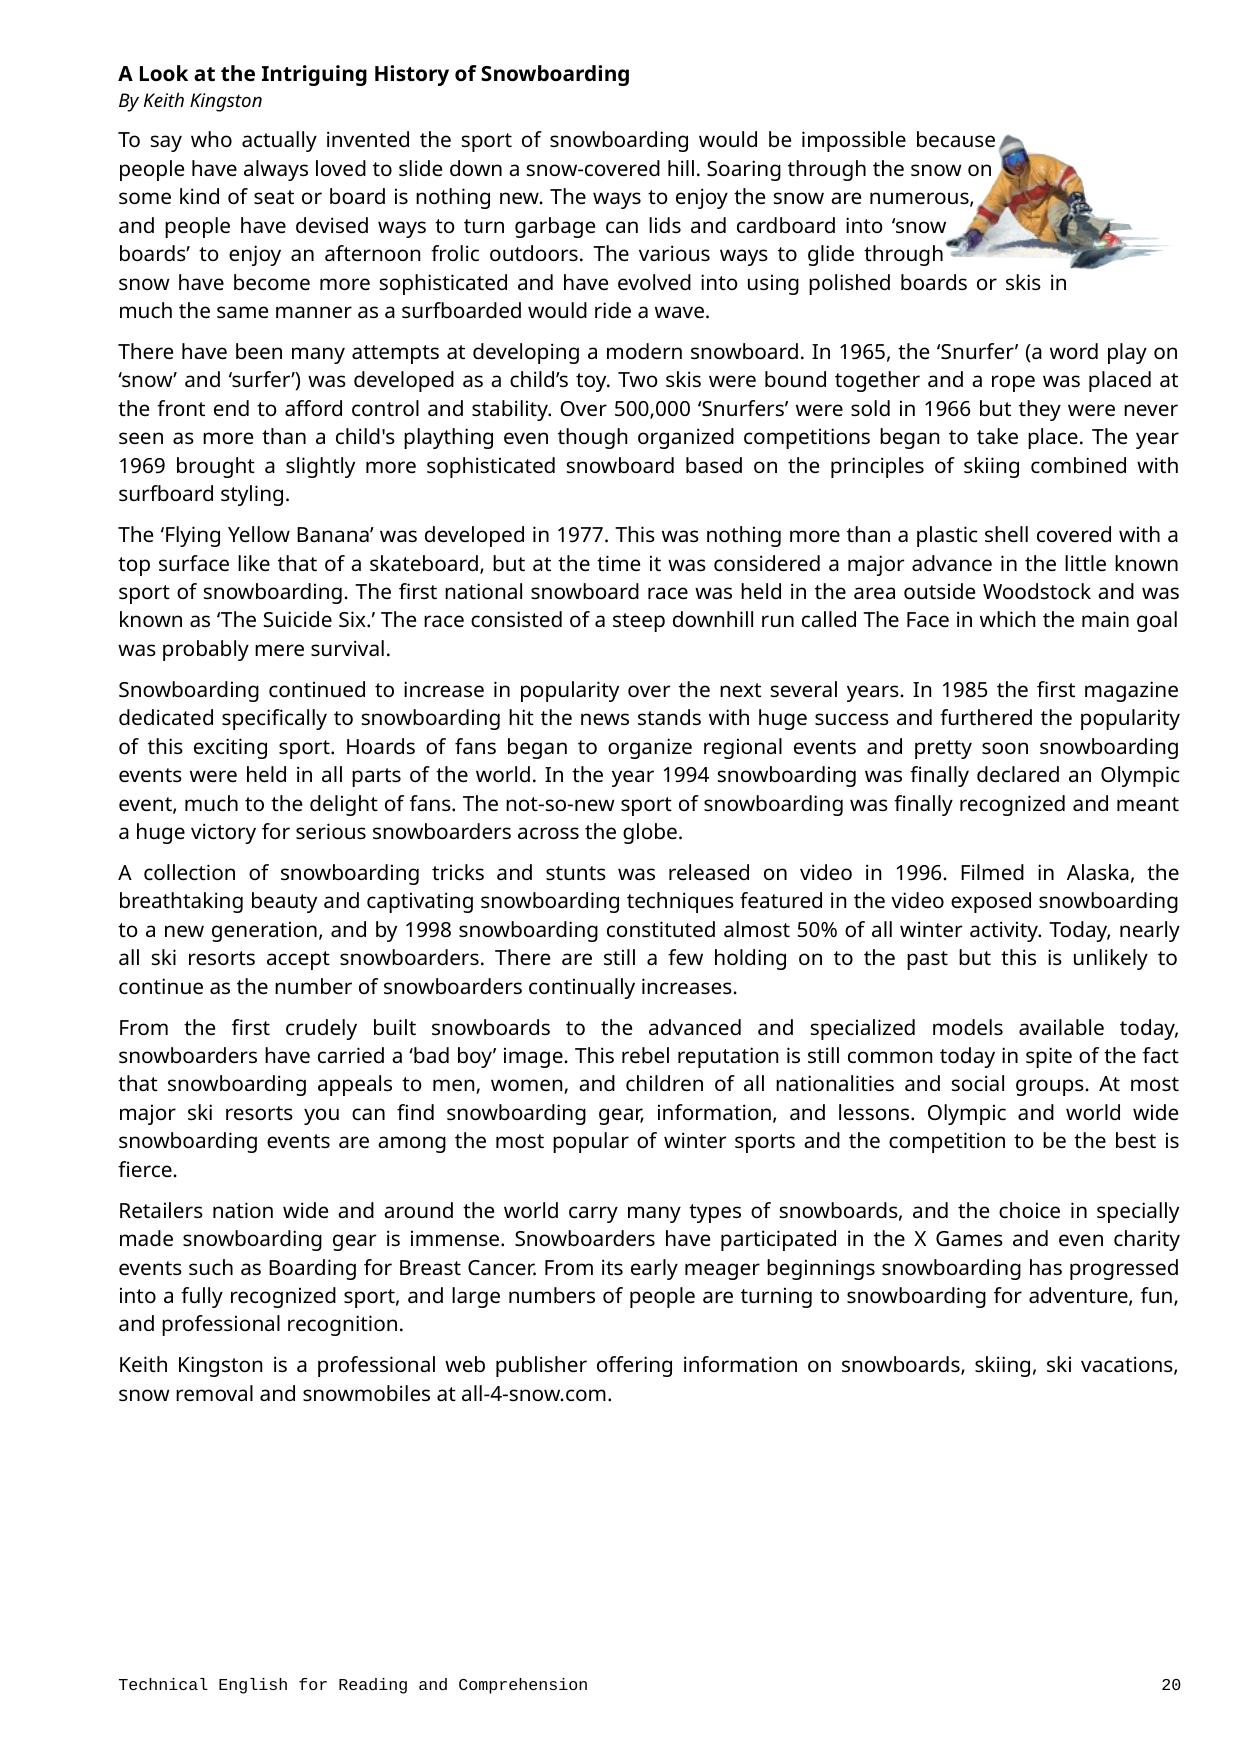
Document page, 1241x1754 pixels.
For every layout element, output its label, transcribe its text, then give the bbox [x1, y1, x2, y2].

text From the first crudely built snowboards to the advanced and specialized models available today, snowboarders have carried a ‘bad boy’ image. This rebel reputation is still common today in spite of the fact that snowboarding appeals to men, women, and children of all nationalities and social groups. At most major ski resorts you can find snowboarding gear, information, and lessons. Olympic and world wide snowboarding events are among the most popular of winter sports and the competition to be the best is fierce. [118, 984, 1181, 1155]
text There have been many attempts at developing a modern snowboard. In 1965, the ‘Snurfer’ (a word play on ‘snow’ and ‘surfer’) was developed as a child’s toy. Two skis were bound together and a rope was placed at the front end to afford control and stability. Over 500,000 ‘Snurfers’ were sold in 1966 but they were never seen as more than a child's plaything even though organized competitions began to take place. The year 1969 brought a slightly more sophisticated snowboard based on the principles of skiing combined with surfboard styling. [118, 309, 1181, 479]
text A Look at the Intriguing History of Snowboarding [118, 59, 1181, 87]
text The ‘Flying Yellow Banana’ was developed in 1977. This was nothing more than a plastic shell covered with a top surface like that of a skateboard, but at the time it was considered a major advance in the little known sport of snowboarding. The first national snowboard race was held in the area outside Woodstock and was known as ‘The Suicide Six.’ The race consisted of a steep downhill run called The Face in which the main goal was probably mere survival. [118, 492, 1181, 634]
text Retailers nation wide and around the world carry many types of snowboards, and the choice in specially made snowboarding gear is immense. Snowboarders have participated in the X Games and even charity events such as Boarding for Breast Cancer. From its early meager beginnings snowboarding has progressed into a fully recognized sport, and large numbers of people are turning to snowboarding for adventure, fun, and professional recognition. [118, 1167, 1181, 1309]
text Keith Kingston is a professional web publisher offering information on snowboards, skiing, ski vacations, snow removal and snowmobiles at all-4-snow.com. [118, 1322, 1181, 1379]
text A collection of snowboarding tricks and stunts was released on video in 1996. Filmed in Alaska, the breathtaking beauty and captivating snowboarding techniques featured in the video exposed snowboarding to a new generation, and by 1998 snowboarding constituted almost 50% of all winter activity. Today, nearly all ski resorts accept snowboarders. There are still a few holding on to the past but this is unlikely to continue as the number of snowboarders continually increases. [118, 829, 1181, 972]
text Snowboarding continued to increase in popularity over the next several years. In 1985 the first magazine dedicated specifically to snowboarding hit the news stands with huge success and furthered the popularity of this exciting sport. Hoards of fans began to organize regional events and pretty soon snowboarding events were held in all parts of the world. In the year 1994 snowboarding was finally declared an Olympic event, much to the delight of fans. The not-so-new sport of snowboarding was finally recognized and meant a huge victory for serious snowboarders across the globe. [118, 646, 1181, 817]
text By Keith Kingston [118, 87, 1181, 113]
text To say who actually invented the sport of snowboarding would be impossible because people have always loved to slide down a snow-covered hill. Soaring through the snow on some kind of seat or board is nothing new. The ways to enjoy the snow are numerous, and people have devised ways to turn garbage can lids and cardboard into ‘snow boards’ to enjoy an afternoon frolic outdoors. The various ways to glide through snow have become more sophisticated and have evolved into using polished boards or skis in much the same manner as a surfboarded would ride a wave. [118, 126, 1181, 296]
